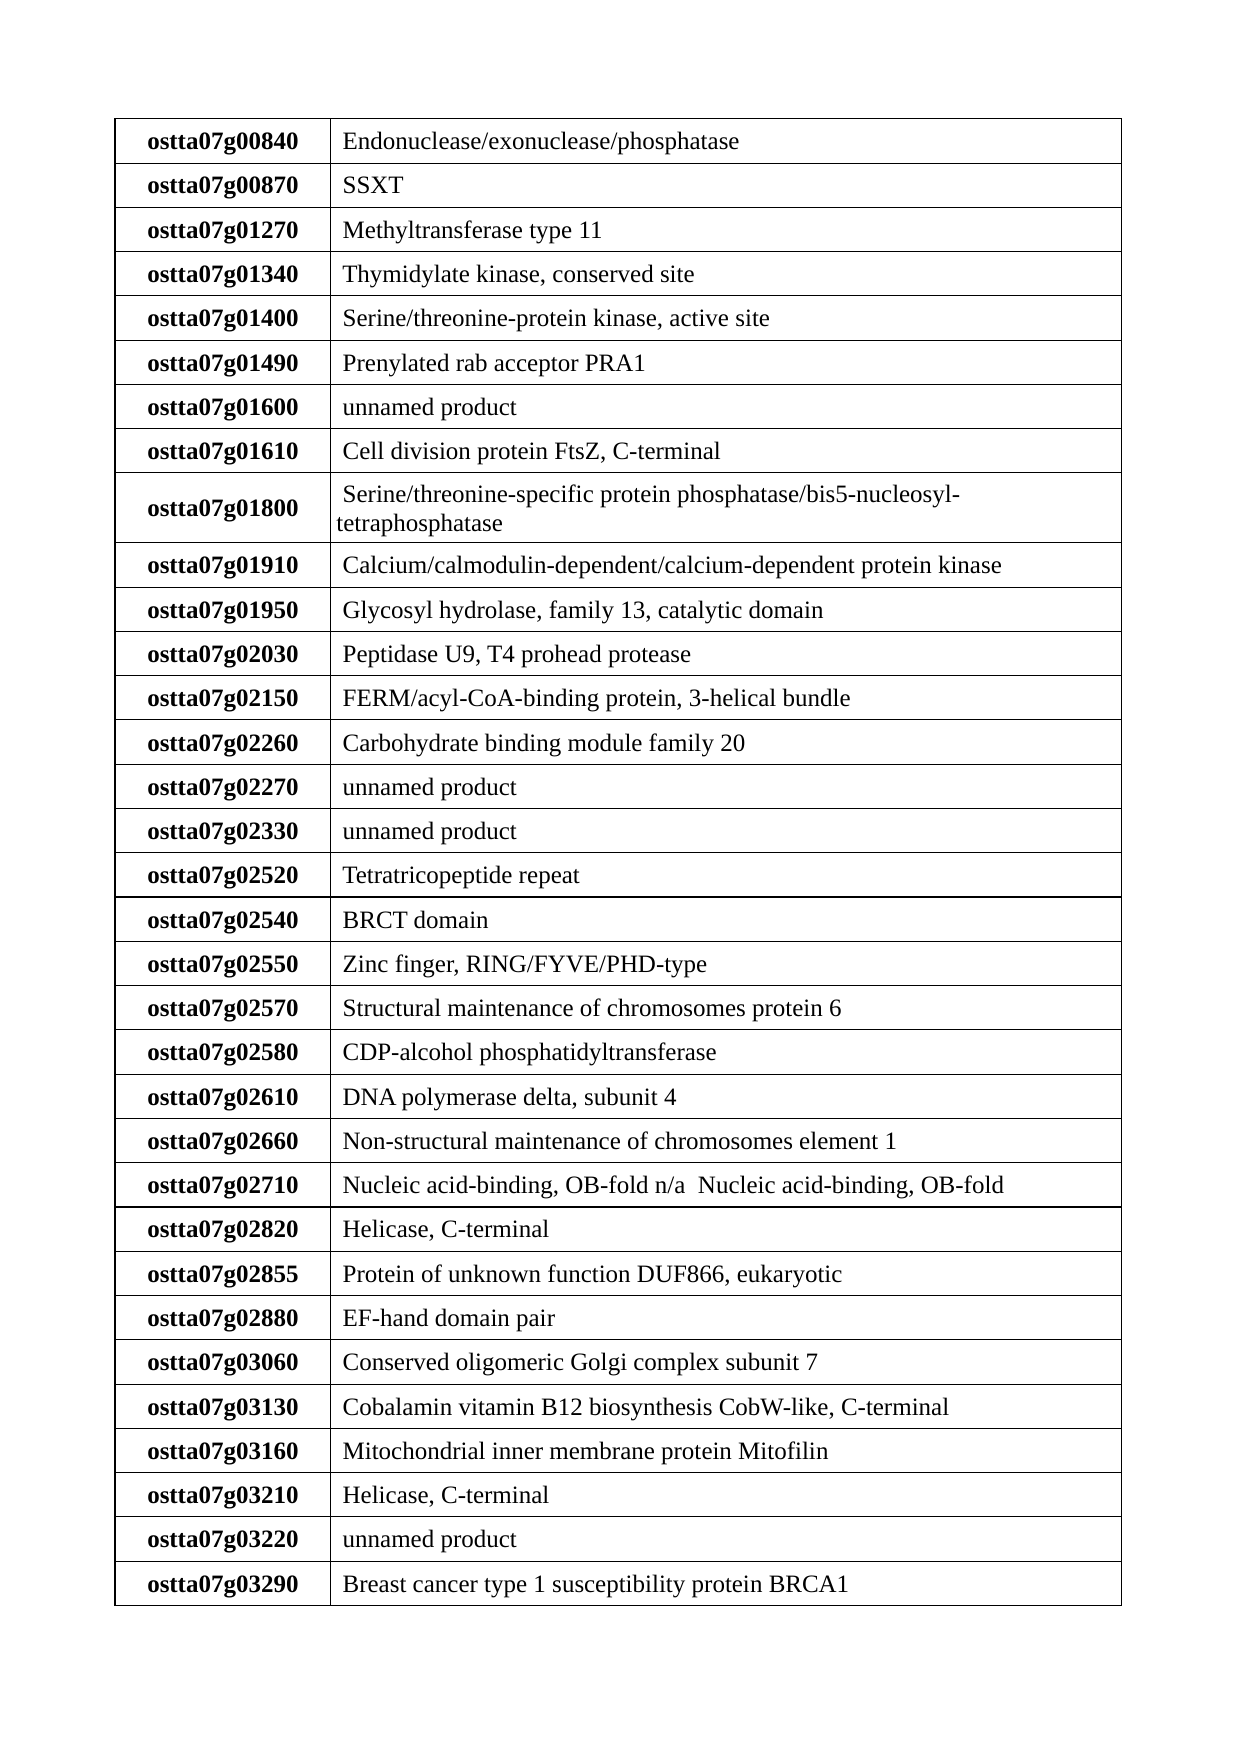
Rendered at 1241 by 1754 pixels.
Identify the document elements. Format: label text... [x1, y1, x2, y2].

table_cell [1122, 1295, 1240, 1339]
table_cell Peptidase U9, T4 prohead protease [331, 632, 1121, 675]
table_cell Calcium/calmodulin-dependent/calcium-dependent protein kinase [331, 543, 1121, 587]
table_cell [1122, 1162, 1240, 1206]
table_cell [1122, 1251, 1240, 1295]
table_cell Structural maintenance of chromosomes protein 6 [331, 986, 1121, 1029]
table_cell [1122, 340, 1240, 384]
table_cell Protein of unknown function DUF866, eukaryotic [331, 1252, 1121, 1295]
table_cell ostta07g01950 [116, 588, 330, 631]
table_cell Helicase, C-terminal [331, 1208, 1121, 1251]
table_cell ostta07g01800 [116, 473, 330, 542]
table_cell [1122, 163, 1240, 207]
table_cell [1122, 542, 1240, 587]
table_cell DNA polymerase delta, subunit 4 [331, 1075, 1121, 1118]
table_cell ostta07g02260 [116, 720, 330, 764]
table_cell ostta07g02540 [116, 898, 330, 941]
table_cell Non-structural maintenance of chromosomes element 1 [331, 1119, 1121, 1162]
table_cell unnamed product [331, 385, 1121, 428]
table_cell ostta07g02030 [116, 632, 330, 675]
table_cell [1122, 852, 1240, 896]
table_cell Zinc finger, RING/FYVE/PHD-type [331, 942, 1121, 985]
table_cell ostta07g03130 [116, 1385, 330, 1428]
table_cell Serine/threonine-specific protein phosphatase/bis5-nucleosyl-tetraphosphatase [331, 473, 1121, 542]
table_cell ostta07g02610 [116, 1075, 330, 1118]
table_cell [1122, 1428, 1240, 1472]
table_cell ostta07g01400 [116, 296, 330, 339]
table_cell Thymidylate kinase, conserved site [331, 252, 1121, 295]
table_cell ostta07g02550 [116, 942, 330, 985]
table_cell [1122, 118, 1240, 162]
table_cell [1122, 1074, 1240, 1118]
table_cell ostta07g03210 [116, 1473, 330, 1516]
table_cell [1122, 1029, 1240, 1073]
table_cell Breast cancer type 1 susceptibility protein BRCA1 [331, 1562, 1121, 1605]
table_cell [1122, 587, 1240, 631]
table_cell [1122, 428, 1240, 472]
table_cell [1122, 1516, 1240, 1561]
table_cell ostta07g00840 [116, 119, 330, 162]
table_cell [1122, 295, 1240, 339]
table_cell [1122, 896, 1240, 941]
table_cell Prenylated rab acceptor PRA1 [331, 341, 1121, 384]
table_cell Serine/threonine-protein kinase, active site [331, 296, 1121, 339]
table_cell ostta07g01270 [116, 208, 330, 251]
table_cell [1122, 719, 1240, 764]
table_cell Glycosyl hydrolase, family 13, catalytic domain [331, 588, 1121, 631]
table_cell CDP-alcohol phosphatidyltransferase [331, 1030, 1121, 1073]
table_cell [1122, 472, 1240, 542]
table_cell FERM/acyl-CoA-binding protein, 3-helical bundle [331, 676, 1121, 719]
table_cell [1122, 1561, 1240, 1605]
table_cell Conserved oligomeric Golgi complex subunit 7 [331, 1340, 1121, 1383]
table_cell ostta07g01490 [116, 341, 330, 384]
table_cell [1122, 1384, 1240, 1428]
table_cell ostta07g02270 [116, 765, 330, 808]
table_cell Tetratricopeptide repeat [331, 853, 1121, 896]
table_cell Mitochondrial inner membrane protein Mitofilin [331, 1429, 1121, 1472]
table_cell unnamed product [331, 1517, 1121, 1561]
table_cell ostta07g02660 [116, 1119, 330, 1162]
table_cell Helicase, C-terminal [331, 1473, 1121, 1516]
table_cell ostta07g01600 [116, 385, 330, 428]
table_cell [1122, 1206, 1240, 1251]
table_cell ostta07g02580 [116, 1030, 330, 1073]
table_cell Nucleic acid-binding, OB-fold n/a Nucleic acid-binding, OB-fold [331, 1163, 1121, 1206]
table_cell Cobalamin vitamin B12 biosynthesis CobW-like, C-terminal [331, 1385, 1121, 1428]
table_cell ostta07g03160 [116, 1429, 330, 1472]
table_cell Cell division protein FtsZ, C-terminal [331, 429, 1121, 472]
table_cell [1122, 985, 1240, 1029]
table_cell ostta07g02570 [116, 986, 330, 1029]
table_cell ostta07g02520 [116, 853, 330, 896]
table_cell ostta07g01340 [116, 252, 330, 295]
table_cell ostta07g02855 [116, 1252, 330, 1295]
table_cell [1122, 631, 1240, 675]
table_cell ostta07g03060 [116, 1340, 330, 1383]
table_cell ostta07g02330 [116, 809, 330, 852]
table_cell ostta07g03220 [116, 1517, 330, 1561]
table_cell [1122, 808, 1240, 852]
table_cell [1122, 675, 1240, 719]
table_cell SSXT [331, 164, 1121, 207]
table_cell [1122, 764, 1240, 808]
table_cell [1122, 384, 1240, 428]
table_cell Methyltransferase type 11 [331, 208, 1121, 251]
table_cell ostta07g01610 [116, 429, 330, 472]
table_cell EF-hand domain pair [331, 1296, 1121, 1339]
table_cell ostta07g02150 [116, 676, 330, 719]
table_cell unnamed product [331, 765, 1121, 808]
table_cell [1122, 941, 1240, 985]
table_cell ostta07g03290 [116, 1562, 330, 1605]
table_cell ostta07g02820 [116, 1208, 330, 1251]
table_cell BRCT domain [331, 898, 1121, 941]
table_cell [1122, 1118, 1240, 1162]
table_cell [1122, 251, 1240, 295]
table_cell ostta07g00870 [116, 164, 330, 207]
table_cell Carbohydrate binding module family 20 [331, 720, 1121, 764]
table_cell [1122, 1339, 1240, 1383]
table_cell ostta07g01910 [116, 543, 330, 587]
table_cell [1122, 1472, 1240, 1516]
table_cell ostta07g02880 [116, 1296, 330, 1339]
table_cell Endonuclease/exonuclease/phosphatase [331, 119, 1121, 162]
table_cell ostta07g02710 [116, 1163, 330, 1206]
table_cell [1122, 207, 1240, 251]
table_cell unnamed product [331, 809, 1121, 852]
